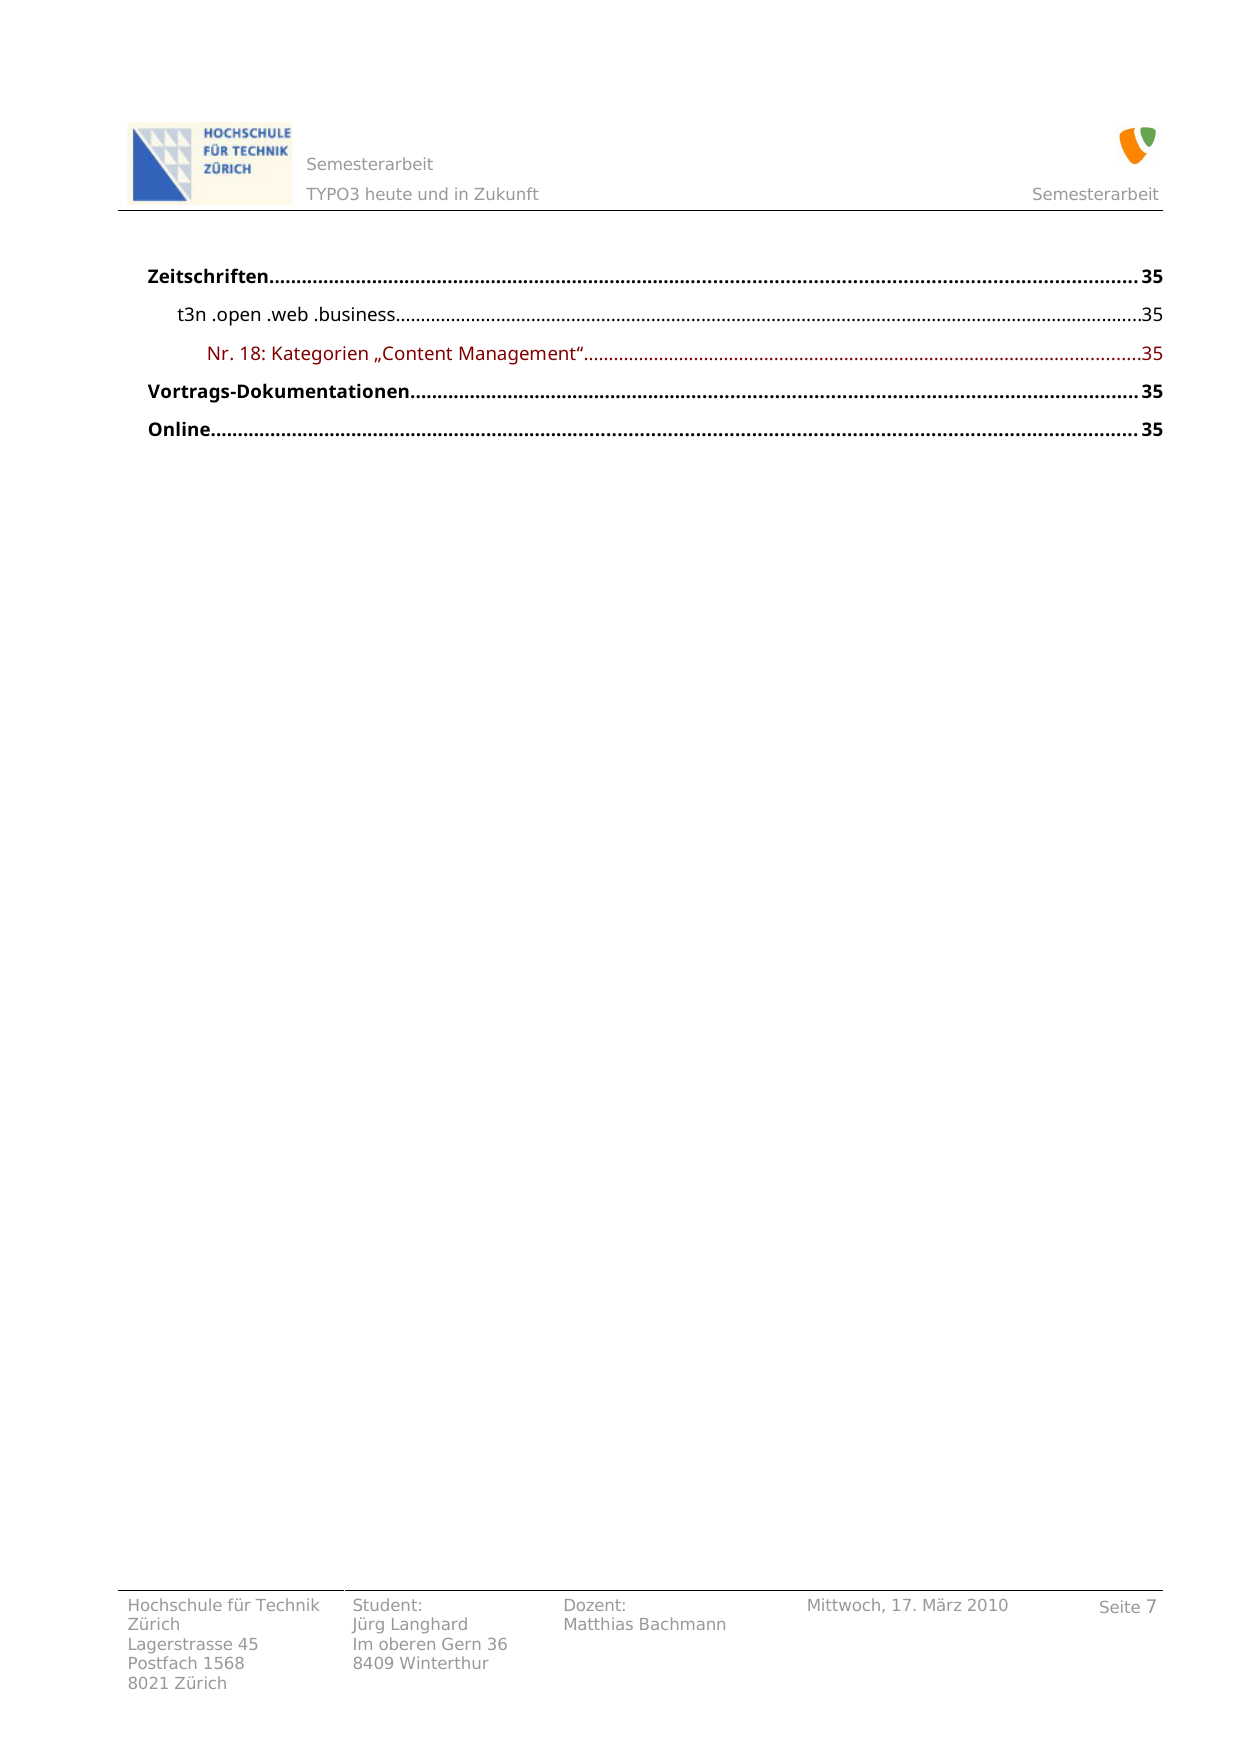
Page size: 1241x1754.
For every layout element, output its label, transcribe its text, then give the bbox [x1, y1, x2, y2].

picture [1116, 125, 1159, 166]
text Nr. 18: Kategorien „Content Management“ 35 [207, 339, 1163, 366]
text Online 35 [148, 416, 1163, 442]
text t3n .open .web .business 35 [177, 301, 1163, 327]
text Vortrags-Dokumentationen 35 [148, 378, 1163, 404]
picture [127, 122, 293, 205]
text Zeitschriften 35 [148, 263, 1163, 289]
